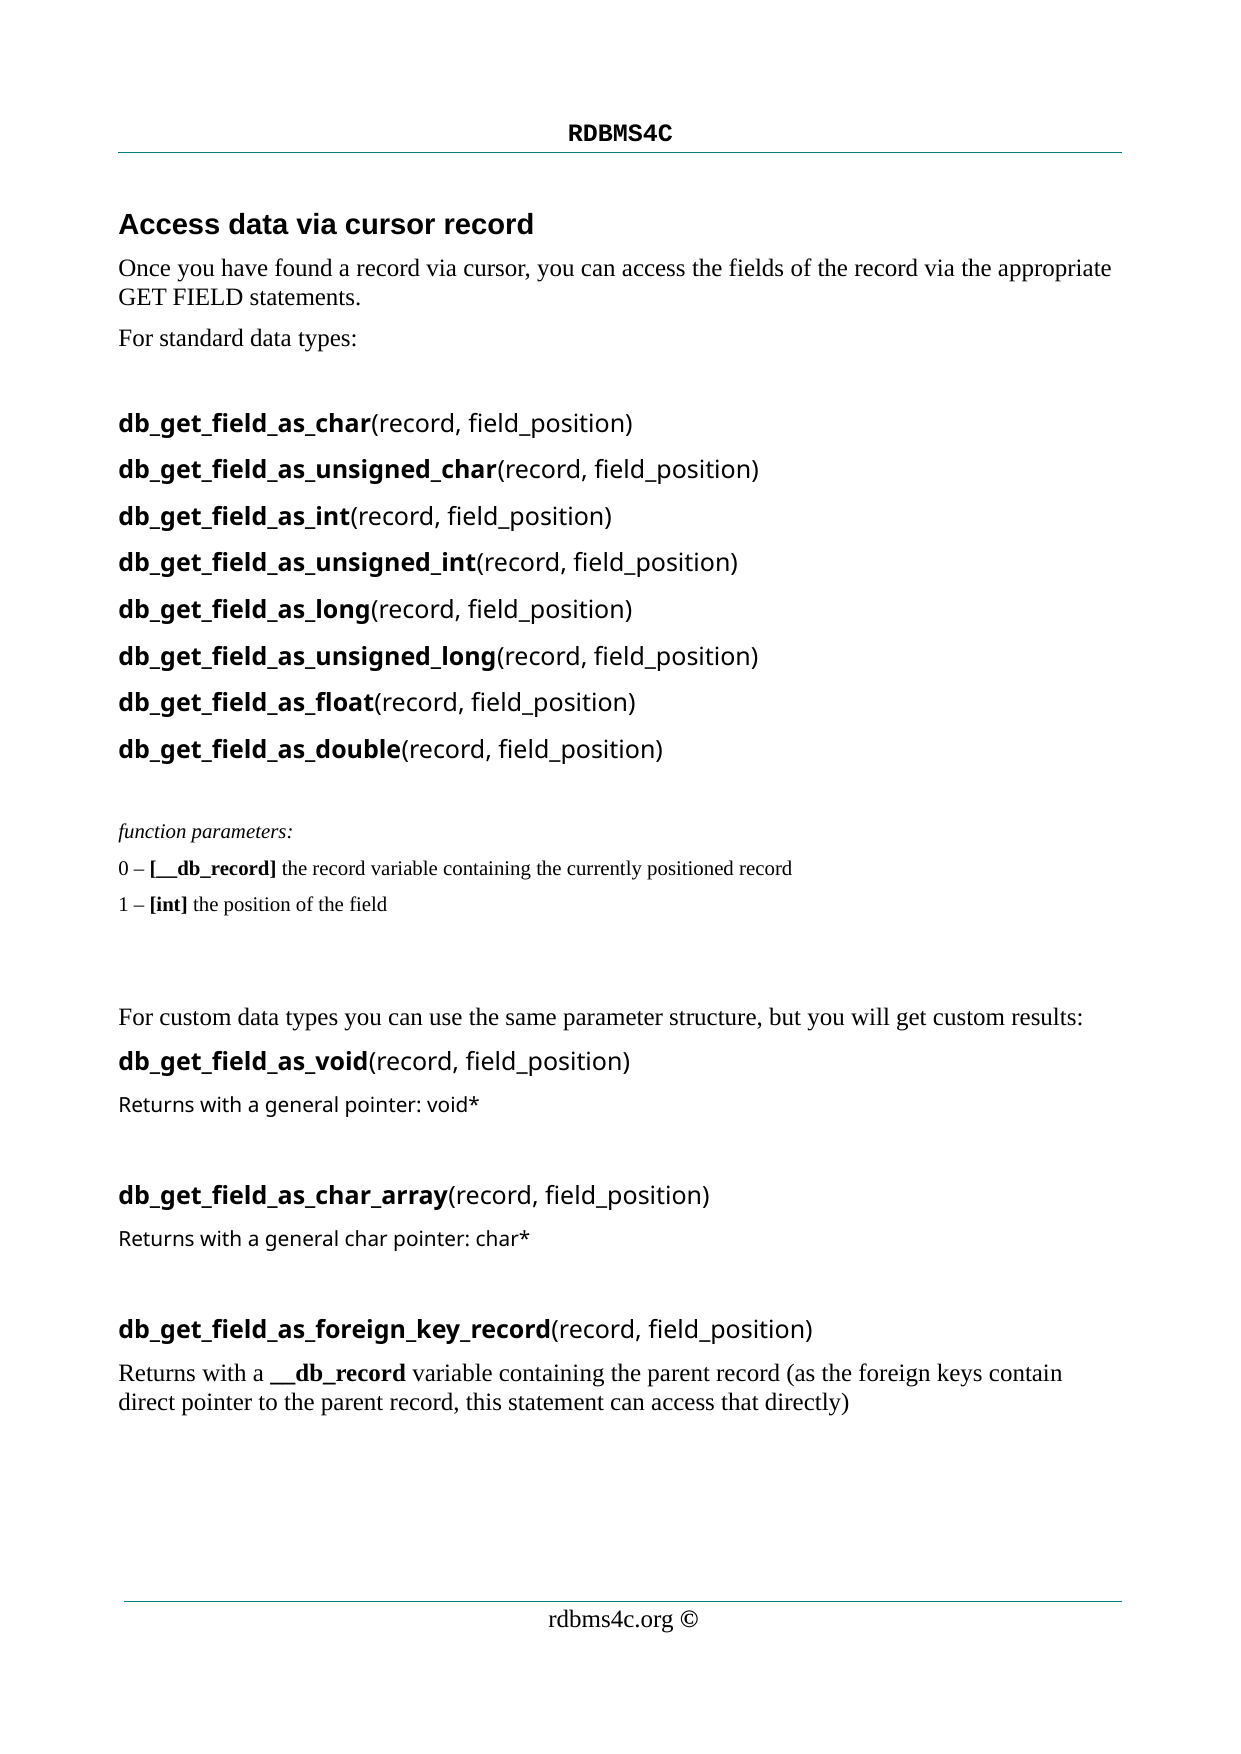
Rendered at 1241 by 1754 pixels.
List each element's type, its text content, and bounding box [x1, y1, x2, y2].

text 0 – [__db_record] the record variable containing the currently positioned record [118, 856, 1122, 880]
text db_get_field_as_foreign_key_record(record, field_position) [118, 1311, 1122, 1345]
text db_get_field_as_char(record, field_position) [118, 405, 1122, 439]
text Returns with a general char pointer: char* [118, 1224, 1122, 1252]
subtitle Access data via cursor record [118, 207, 1122, 240]
text Returns with a __db_record variable containing the parent record (as the foreign keys contain direct pointer to the parent record, this statement can access that directly) [118, 1358, 1122, 1415]
text For standard data types: [118, 323, 1122, 352]
text 1 – [int] the position of the field [118, 892, 1122, 916]
text db_get_field_as_double(record, field_position) [118, 731, 1122, 765]
text db_get_field_as_unsigned_int(record, field_position) [118, 545, 1122, 579]
text db_get_field_as_char_array(record, field_position) [118, 1177, 1122, 1211]
text db_get_field_as_long(record, field_position) [118, 592, 1122, 626]
text db_get_field_as_unsigned_long(record, field_position) [118, 638, 1122, 672]
text Returns with a general pointer: void* [118, 1090, 1122, 1118]
text For custom data types you can use the same parameter structure, but you will get custom results: [118, 1002, 1122, 1031]
text db_get_field_as_unsigned_char(record, field_position) [118, 452, 1122, 486]
text Once you have found a record via cursor, you can access the fields of the record via the appropriate GET FIELD statements. [118, 253, 1122, 310]
text db_get_field_as_float(record, field_position) [118, 685, 1122, 719]
text db_get_field_as_int(record, field_position) [118, 498, 1122, 533]
text function parameters: [118, 819, 1122, 843]
text db_get_field_as_void(record, field_position) [118, 1043, 1122, 1077]
